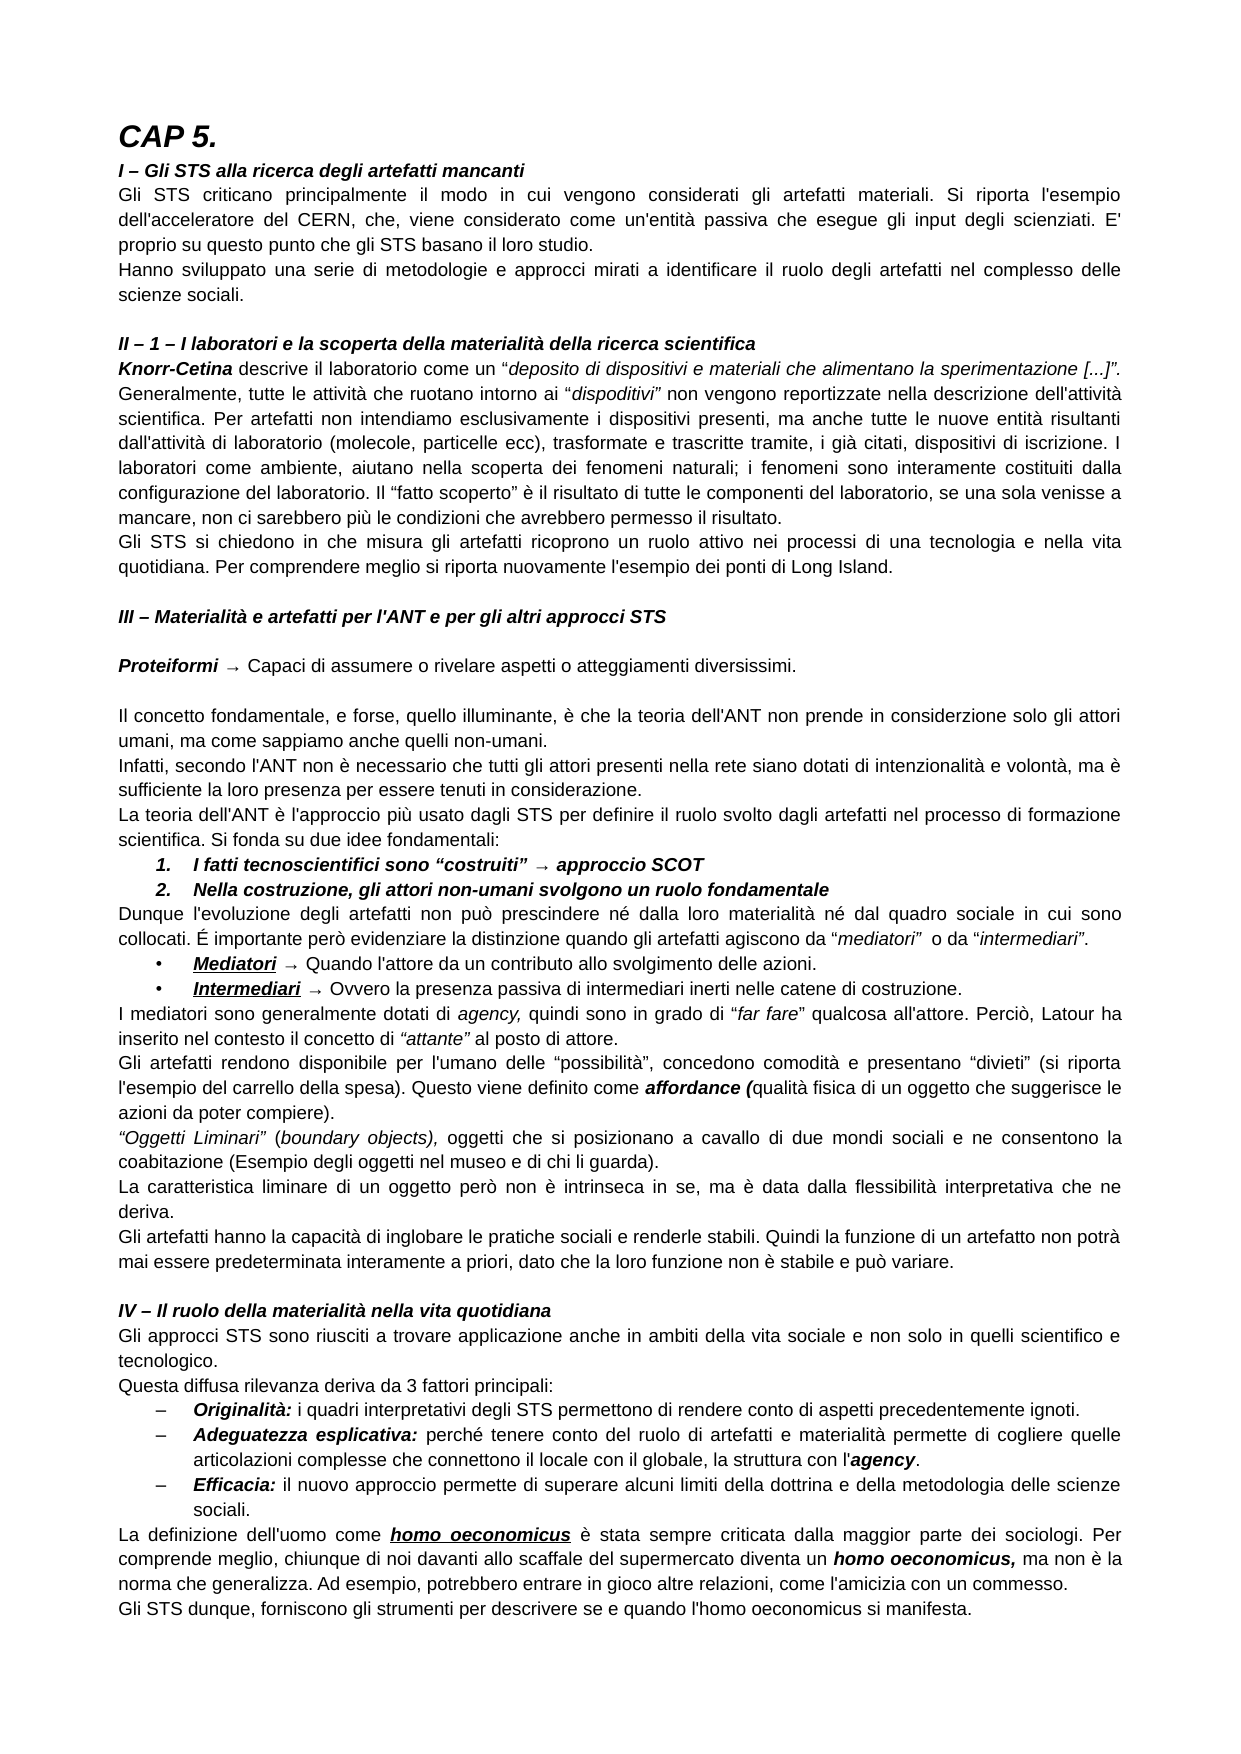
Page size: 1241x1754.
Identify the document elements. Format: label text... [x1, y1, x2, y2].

text CAP 5. [118, 118, 1122, 154]
text La definizione dell'uomo come homo oeconomicus è stata sempre criticata dalla maggior parte dei sociologi. Per comprende meglio, chiunque di noi davanti allo scaffale del supermercato diventa un homo oeconomicus, ma non è la norma che generalizza. Ad esempio, potrebbero entrare in gioco altre relazioni, come l'amicizia con un commesso. [118, 1523, 1122, 1594]
text Gli approcci STS sono riusciti a trovare applicazione anche in ambiti della vita sociale e non solo in quelli scientifico e tecnologico. [118, 1325, 1122, 1371]
text I – Gli STS alla ricerca degli artefatti mancanti [118, 159, 1122, 181]
text I mediatori sono generalmente dotati di agency, quindi sono in grado di “far fare” qualcosa all'attore. Perciò, Latour ha inserito nel contesto il concetto di “attante” al posto di attore. [118, 1002, 1122, 1049]
text IV – Il ruolo della materialità nella vita quotidiana [118, 1300, 1122, 1322]
text Gli STS criticano principalmente il modo in cui vengono considerati gli artefatti materiali. Si riporta l'esempio dell'acceleratore del CERN, che, viene considerato come un'entità passiva che esegue gli input degli scienziati. E' proprio su questo punto che gli STS basano il loro studio. [118, 184, 1122, 255]
text III – Materialità e artefatti per l'ANT e per gli altri approcci STS [118, 606, 1122, 627]
text Gli STS dunque, forniscono gli strumenti per descrivere se e quando l'homo oeconomicus si manifesta. [118, 1598, 1122, 1619]
text Il concetto fondamentale, e forse, quello illuminante, è che la teoria dell'ANT non prende in considerzione solo gli attori umani, ma come sappiamo anche quelli non-umani. [118, 705, 1122, 751]
text “Oggetti Liminari” (boundary objects), oggetti che si posizionano a cavallo di due mondi sociali e ne consentono la coabitazione (Esempio degli oggetti nel museo e di chi li guarda). [118, 1126, 1122, 1173]
text Knorr-Cetina descrive il laboratorio come un “deposito di dispositivi e materiali che alimentano la sperimentazione [...]”. Generalmente, tutte le attività che ruotano intorno ai “dispoditivi” non vengono reportizzate nella descrizione dell'attività scientifica. Per artefatti non intendiamo esclusivamente i dispositivi presenti, ma anche tutte le nuove entità risultanti dall'attività di laboratorio (molecole, particelle ecc), trasformate e trascritte tramite, i già citati, dispositivi di iscrizione. I laboratori come ambiente, aiutano nella scoperta dei fenomeni naturali; i fenomeni sono interamente costituiti dalla configurazione del laboratorio. Il “fatto scoperto” è il risultato di tutte le componenti del laboratorio, se una sola venisse a mancare, non ci sarebbero più le condizioni che avrebbero permesso il risultato. [118, 358, 1122, 528]
list I fatti tecnoscientifici sono “costruiti” → approccio SCOT [156, 853, 1122, 875]
text La teoria dell'ANT è l'approccio più usato dagli STS per definire il ruolo svolto dagli artefatti nel processo di formazione scientifica. Si fonda su due idee fondamentali: [118, 804, 1122, 850]
text Hanno sviluppato una serie di metodologie e approcci mirati a identificare il ruolo degli artefatti nel complesso delle scienze sociali. [118, 258, 1122, 305]
text Gli artefatti hanno la capacità di inglobare le pratiche sociali e renderle stabili. Quindi la funzione di un artefatto non potrà mai essere predeterminata interamente a priori, dato che la loro funzione non è stabile e può variare. [118, 1226, 1122, 1272]
list Intermediari → Ovvero la presenza passiva di intermediari inerti nelle catene di costruzione. [156, 978, 1122, 999]
text Dunque l'evoluzione degli artefatti non può prescindere né dalla loro materialità né dal quadro sociale in cui sono collocati. É importante però evidenziare la distinzione quando gli artefatti agiscono da “mediatori” o da “intermediari”. [118, 903, 1122, 949]
list Mediatori → Quando l'attore da un contributo allo svolgimento delle azioni. [156, 953, 1122, 974]
text La caratteristica liminare di un oggetto però non è intrinseca in se, ma è data dalla flessibilità interpretativa che ne deriva. [118, 1176, 1122, 1222]
list Originalità: i quadri interpretativi degli STS permettono di rendere conto di aspetti precedentemente ignoti. [156, 1399, 1122, 1421]
list Adeguatezza esplicativa: perché tenere conto del ruolo di artefatti e materialità permette di cogliere quelle articolazioni complesse che connettono il locale con il globale, la struttura con l'agency. [156, 1424, 1122, 1471]
list Efficacia: il nuovo approccio permette di superare alcuni limiti della dottrina e della metodologia delle scienze sociali. [156, 1474, 1122, 1520]
text Proteiformi → Capaci di assumere o rivelare aspetti o atteggiamenti diversissimi. [118, 655, 1122, 677]
text Gli artefatti rendono disponibile per l'umano delle “possibilità”, concedono comodità e presentano “divieti” (si riporta l'esempio del carrello della spesa). Questo viene definito come affordance (qualità fisica di un oggetto che suggerisce le azioni da poter compiere). [118, 1052, 1122, 1123]
text Infatti, secondo l'ANT non è necessario che tutti gli attori presenti nella rete siano dotati di intenzionalità e volontà, ma è sufficiente la loro presenza per essere tenuti in considerazione. [118, 754, 1122, 801]
text Gli STS si chiedono in che misura gli artefatti ricoprono un ruolo attivo nei processi di una tecnologia e nella vita quotidiana. Per comprendere meglio si riporta nuovamente l'esempio dei ponti di Long Island. [118, 531, 1122, 578]
text Questa diffusa rilevanza deriva da 3 fattori principali: [118, 1374, 1122, 1396]
text II – 1 – I laboratori e la scoperta della materialità della ricerca scientifica [118, 333, 1122, 354]
list Nella costruzione, gli attori non-umani svolgono un ruolo fondamentale [156, 878, 1122, 900]
